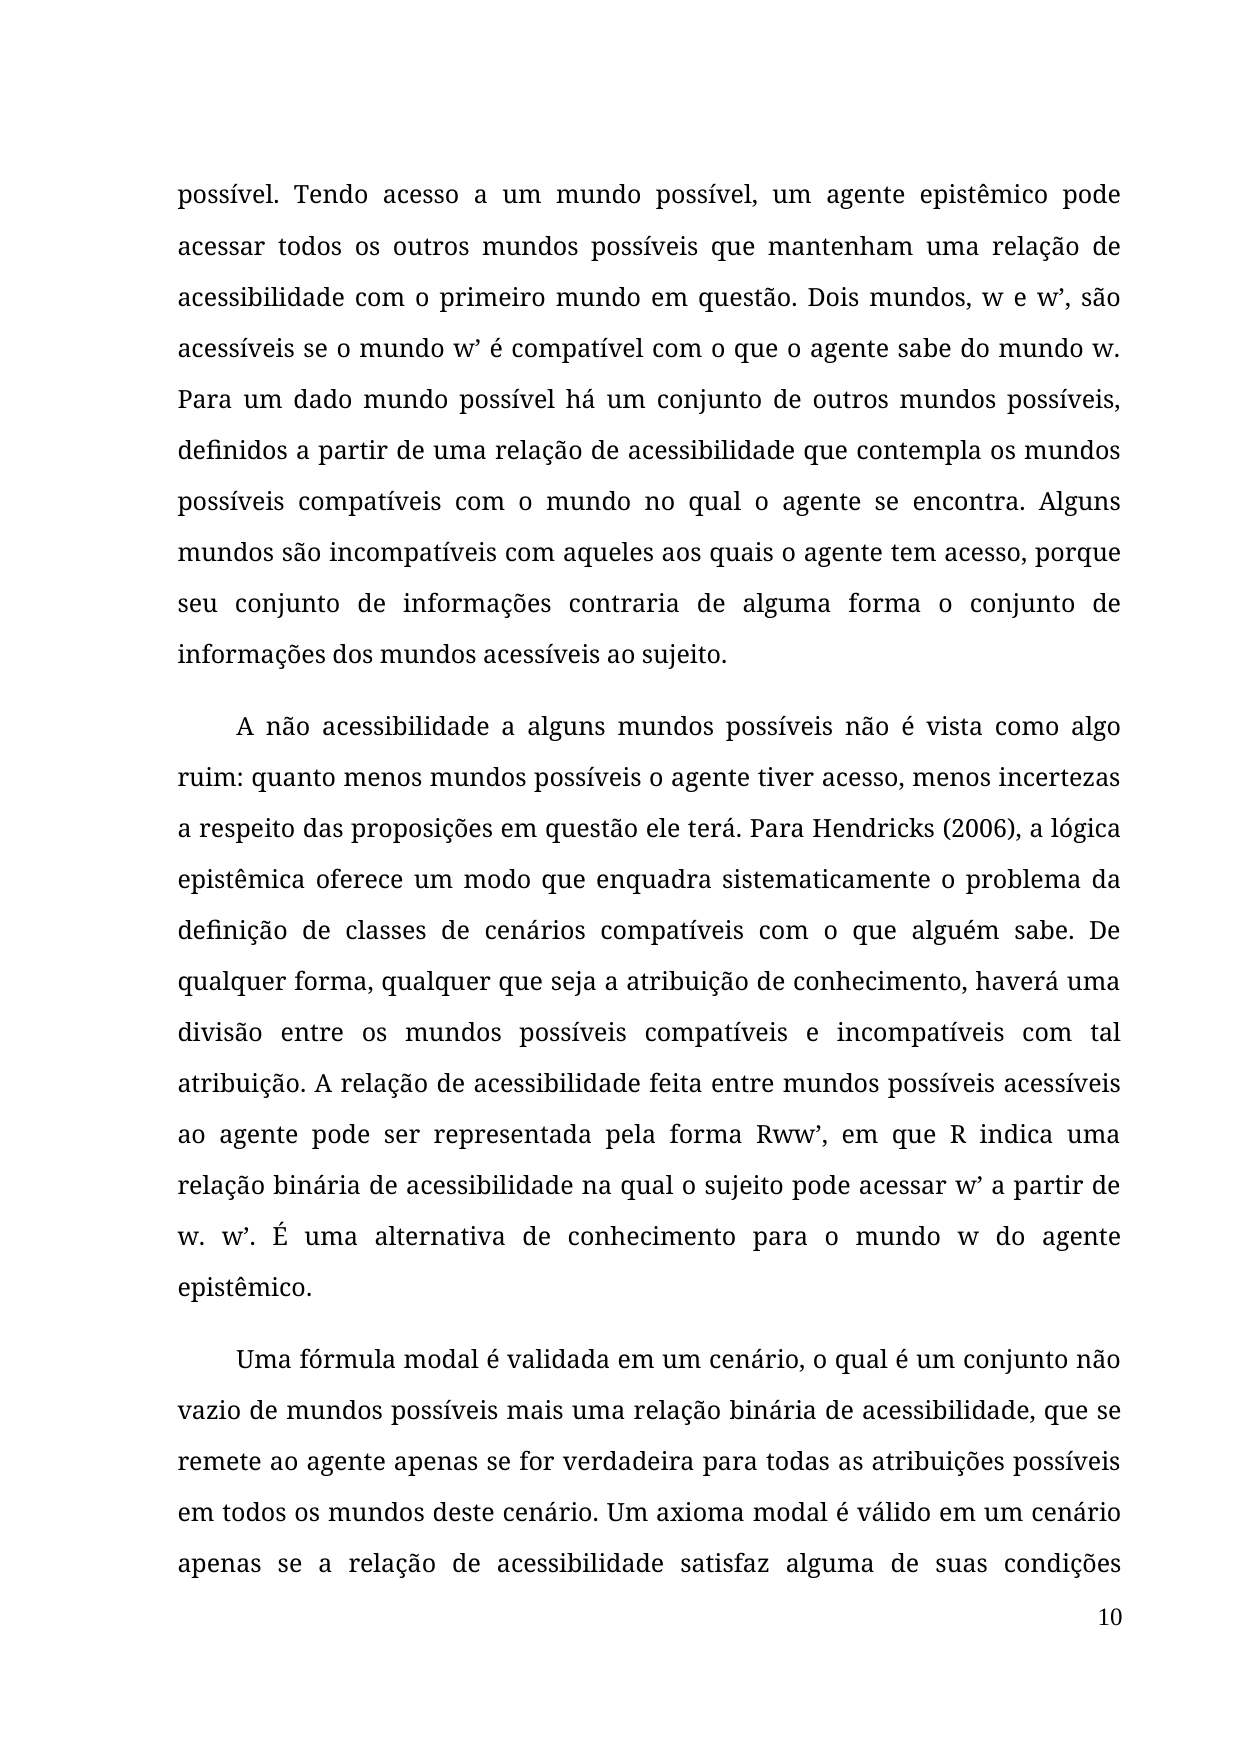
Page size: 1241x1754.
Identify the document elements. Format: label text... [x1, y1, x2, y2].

text A não acessibilidade a alguns mundos possíveis não é vista como algo ruim: quanto menos mundos possíveis o agente tiver acesso, menos incertezas a respeito das proposições em questão ele terá. Para Hendricks (2006), a lógica epistêmica oferece um modo que enquadra sistematicamente o problema da definição de classes de cenários compatíveis com o que alguém sabe. De qualquer forma, qualquer que seja a atribuição de conhecimento, haverá uma divisão entre os mundos possíveis compatíveis e incompatíveis com tal atribuição. A relação de acessibilidade feita entre mundos possíveis acessíveis ao agente pode ser representada pela forma Rww’, em que R indica uma relação binária de acessibilidade na qual o sujeito pode acessar w’ a partir de w. w’. É uma alternativa de conhecimento para o mundo w do agente epistêmico. [177, 708, 1122, 1304]
text possível. Tendo acesso a um mundo possível, um agente epistêmico pode acessar todos os outros mundos possíveis que mantenham uma relação de acessibilidade com o primeiro mundo em questão. Dois mundos, w e w’, são acessíveis se o mundo w’ é compatível com o que o agente sabe do mundo w. Para um dado mundo possível há um conjunto de outros mundos possíveis, definidos a partir de uma relação de acessibilidade que contempla os mundos possíveis compatíveis com o mundo no qual o agente se encontra. Alguns mundos são incompatíveis com aqueles aos quais o agente tem acesso, porque seu conjunto de informações contraria de alguma forma o conjunto de informações dos mundos acessíveis ao sujeito. [177, 177, 1122, 671]
text Uma fórmula modal é validada em um cenário, o qual é um conjunto não vazio de mundos possíveis mais uma relação binária de acessibilidade, que se remete ao agente apenas se for verdadeira para todas as atribuições possíveis em todos os mundos deste cenário. Um axioma modal é válido em um cenário apenas se a relação de acessibilidade satisfaz alguma de suas condições [177, 1342, 1122, 1580]
